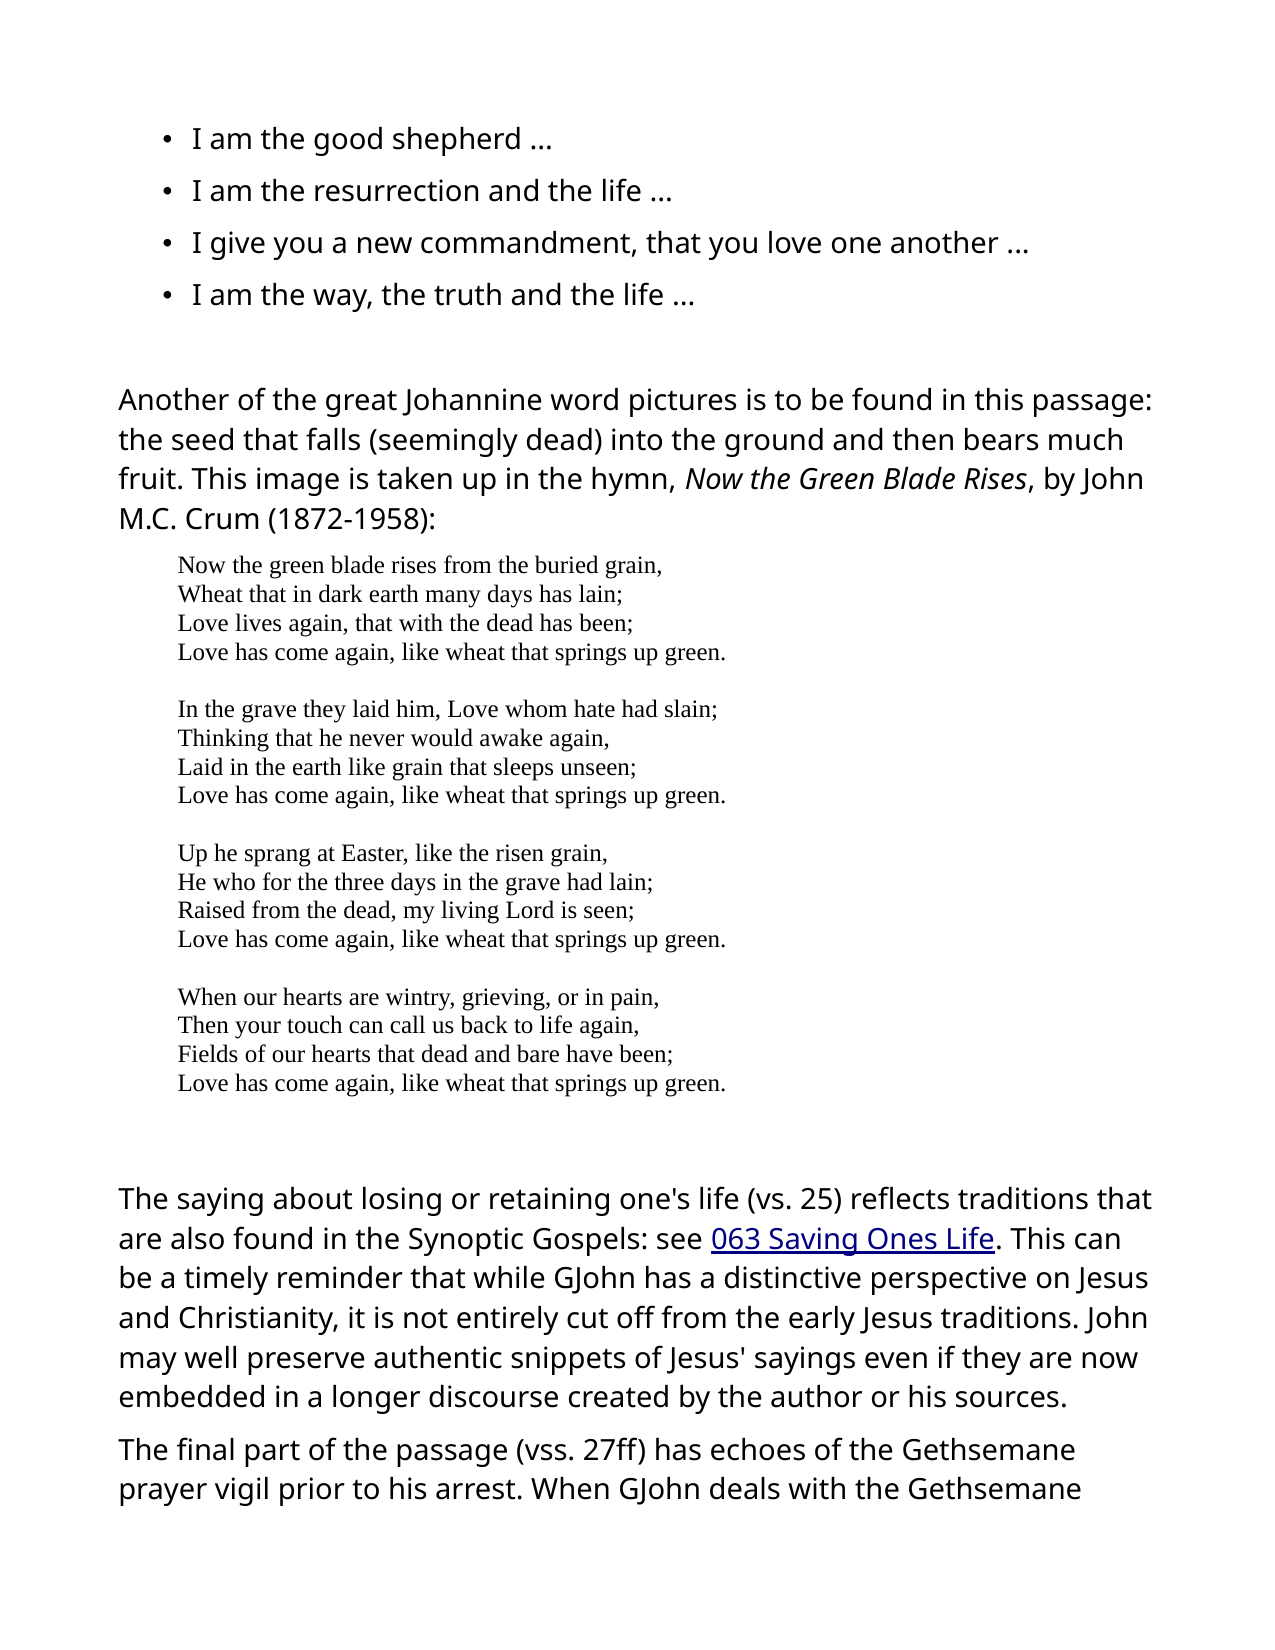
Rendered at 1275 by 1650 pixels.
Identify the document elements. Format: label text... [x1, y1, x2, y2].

list I am the resurrection and the life ... [162, 170, 1157, 210]
list I am the way, the truth and the life ... [162, 275, 1157, 314]
text Now the green blade rises from the buried grain, Wheat that in dark earth many days has lain; Love lives again, that with the dead has been; Love has come again, like wheat that springs up green. In the grave they laid him, Love whom hate had slain; Thinking that he never would awake again, Laid in the earth like grain that sleeps unseen; Love has come again, like wheat that springs up green. Up he sprang at Easter, like the risen grain, He who for the three days in the grave had lain; Raised from the dead, my living Lord is seen; Love has come again, like wheat that springs up green. When our hearts are wintry, grieving, or in pain, Then your touch can call us back to life again, Fields of our hearts that dead and bare have been; Love has come again, like wheat that springs up green. [177, 550, 1098, 1097]
text The final part of the passage (vss. 27ff) has echoes of the Gethsemane prayer vigil prior to his arrest. When GJohn deals with the Gethsemane [118, 1429, 1157, 1508]
text Another of the great Johannine word pictures is to be found in this passage: the seed that falls (seemingly dead) into the ground and then bears much fruit. This image is taken up in the hymn, Now the Green Blade Rises, by John M.C. Crum (1872-1958): [118, 379, 1157, 538]
list I give you a new commandment, that you love one another ... [162, 222, 1157, 262]
list I am the good shepherd ... [162, 118, 1157, 158]
text The saying about losing or retaining one's life (vs. 25) reflects traditions that are also found in the Synoptic Gospels: see 063 Saving Ones Life. This can be a timely reminder that while GJohn has a distinctive perspective on Jesus and Christianity, it is not entirely cut off from the early Jesus traditions. John may well preserve authentic snippets of Jesus' sayings even if they are now embedded in a longer discourse created by the author or his sources. [118, 1178, 1157, 1416]
